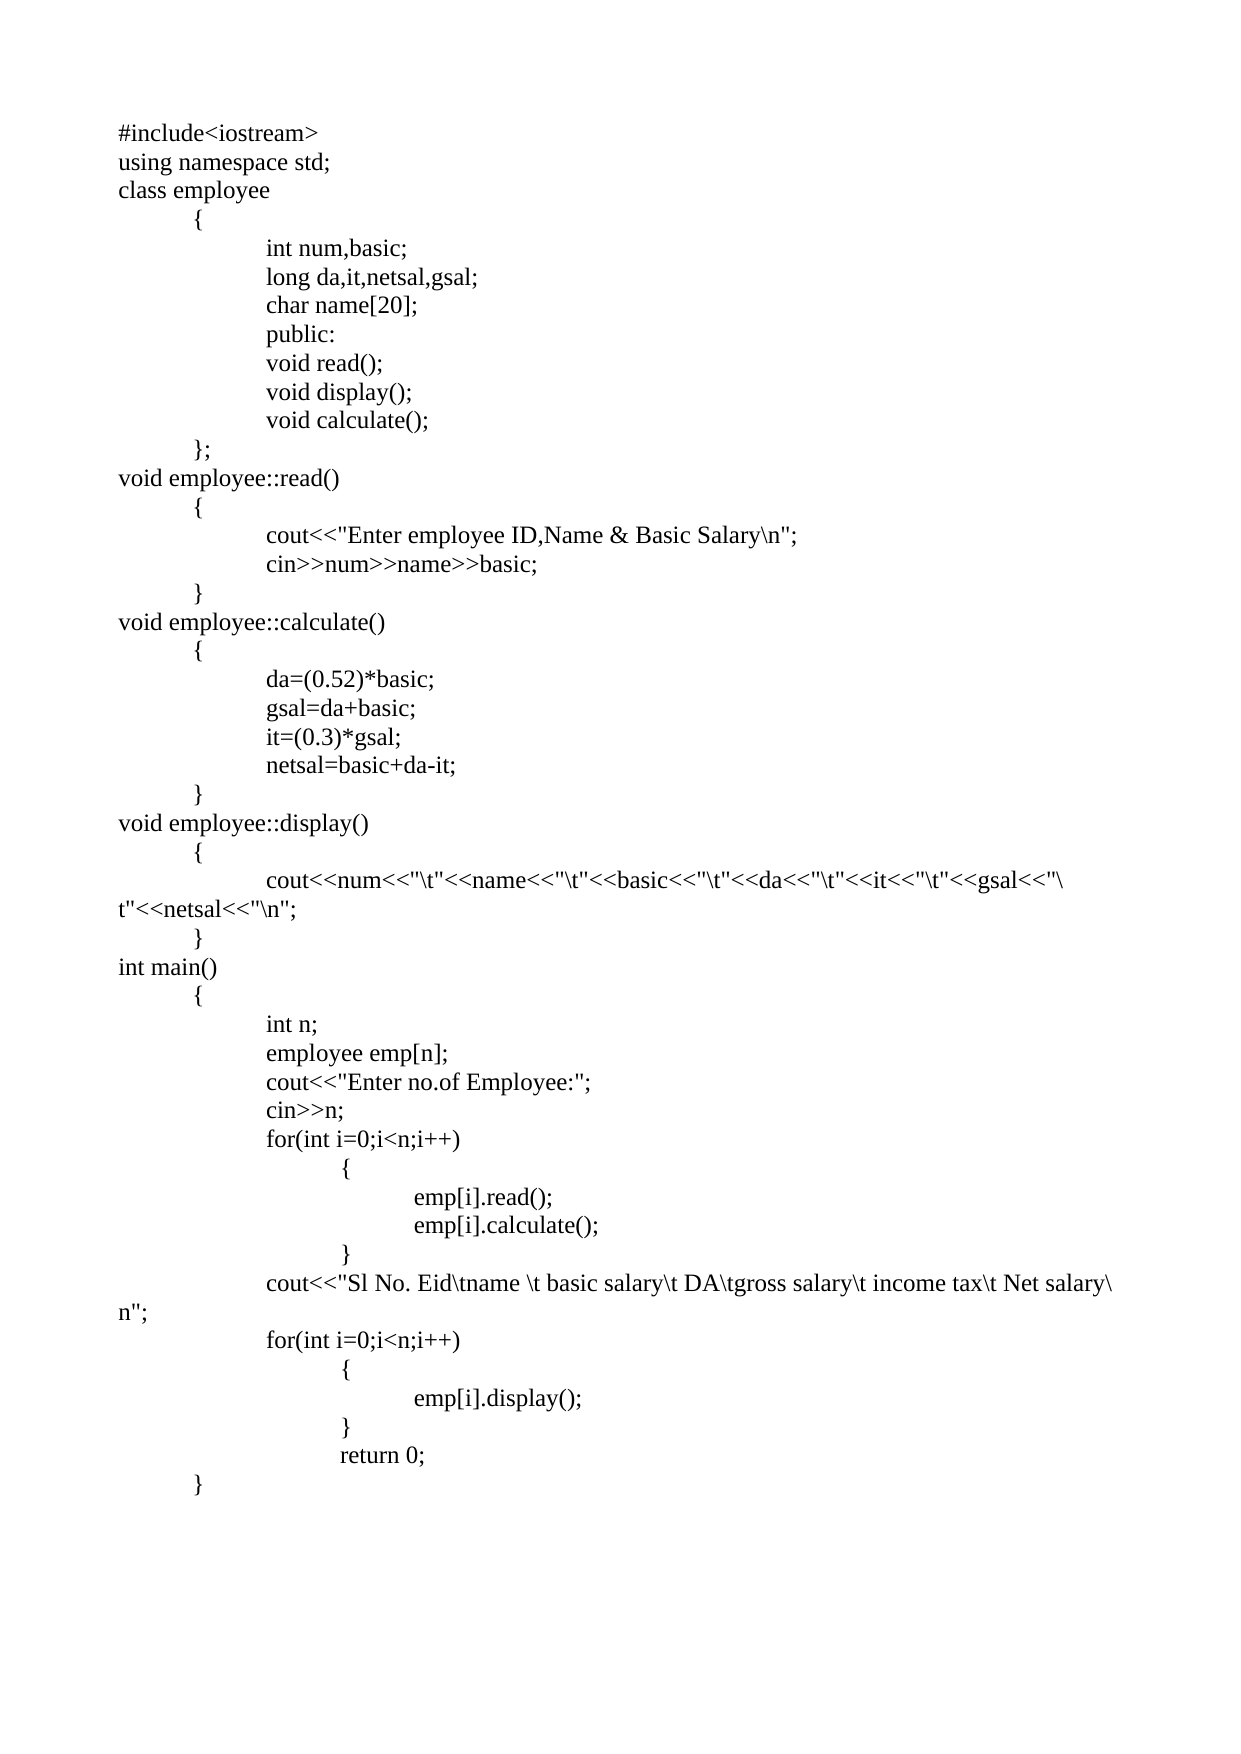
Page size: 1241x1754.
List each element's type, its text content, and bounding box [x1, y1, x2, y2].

text } [118, 1239, 1122, 1268]
text class employee [118, 176, 1122, 204]
text cout<<"Sl No. Eid\tname \t basic salary\t DA\tgross salary\t income tax\t Net salary\n"; [118, 1268, 1122, 1326]
text { [118, 1153, 1122, 1182]
text } [118, 1412, 1122, 1441]
text { [118, 837, 1122, 866]
text void calculate(); [118, 406, 1122, 434]
text void employee::calculate() [118, 607, 1122, 636]
text long da,it,netsal,gsal; [118, 262, 1122, 291]
text cout<<"Enter employee ID,Name & Basic Salary\n"; [118, 521, 1122, 549]
text cout<<"Enter no.of Employee:"; [118, 1067, 1122, 1096]
text public: [118, 319, 1122, 348]
text emp[i].display(); [118, 1383, 1122, 1412]
text int main() [118, 952, 1122, 981]
text emp[i].calculate(); [118, 1211, 1122, 1239]
text da=(0.52)*basic; [118, 664, 1122, 693]
text emp[i].read(); [118, 1182, 1122, 1211]
text } [118, 1469, 1122, 1498]
text for(int i=0;i<n;i++) [118, 1326, 1122, 1354]
text }; [118, 434, 1122, 463]
text #include<iostream> [118, 118, 1122, 147]
text { [118, 636, 1122, 664]
text gsal=da+basic; [118, 693, 1122, 722]
text void display(); [118, 377, 1122, 406]
text { [118, 981, 1122, 1009]
text cin>>num>>name>>basic; [118, 549, 1122, 578]
text { [118, 1354, 1122, 1383]
text employee emp[n]; [118, 1038, 1122, 1067]
text int n; [118, 1009, 1122, 1038]
text cout<<num<<"\t"<<name<<"\t"<<basic<<"\t"<<da<<"\t"<<it<<"\t"<<gsal<<"\t"<<netsal<<"\n"; [118, 866, 1122, 923]
text { [118, 492, 1122, 521]
text void employee::read() [118, 463, 1122, 492]
text return 0; [118, 1441, 1122, 1469]
text for(int i=0;i<n;i++) [118, 1124, 1122, 1153]
text int num,basic; [118, 233, 1122, 262]
text void employee::display() [118, 808, 1122, 837]
text using namespace std; [118, 147, 1122, 176]
text netsal=basic+da-it; [118, 751, 1122, 779]
text } [118, 578, 1122, 607]
text } [118, 779, 1122, 808]
text void read(); [118, 348, 1122, 377]
text } [118, 923, 1122, 952]
text it=(0.3)*gsal; [118, 722, 1122, 751]
text char name[20]; [118, 291, 1122, 319]
text cin>>n; [118, 1096, 1122, 1124]
text { [118, 204, 1122, 233]
